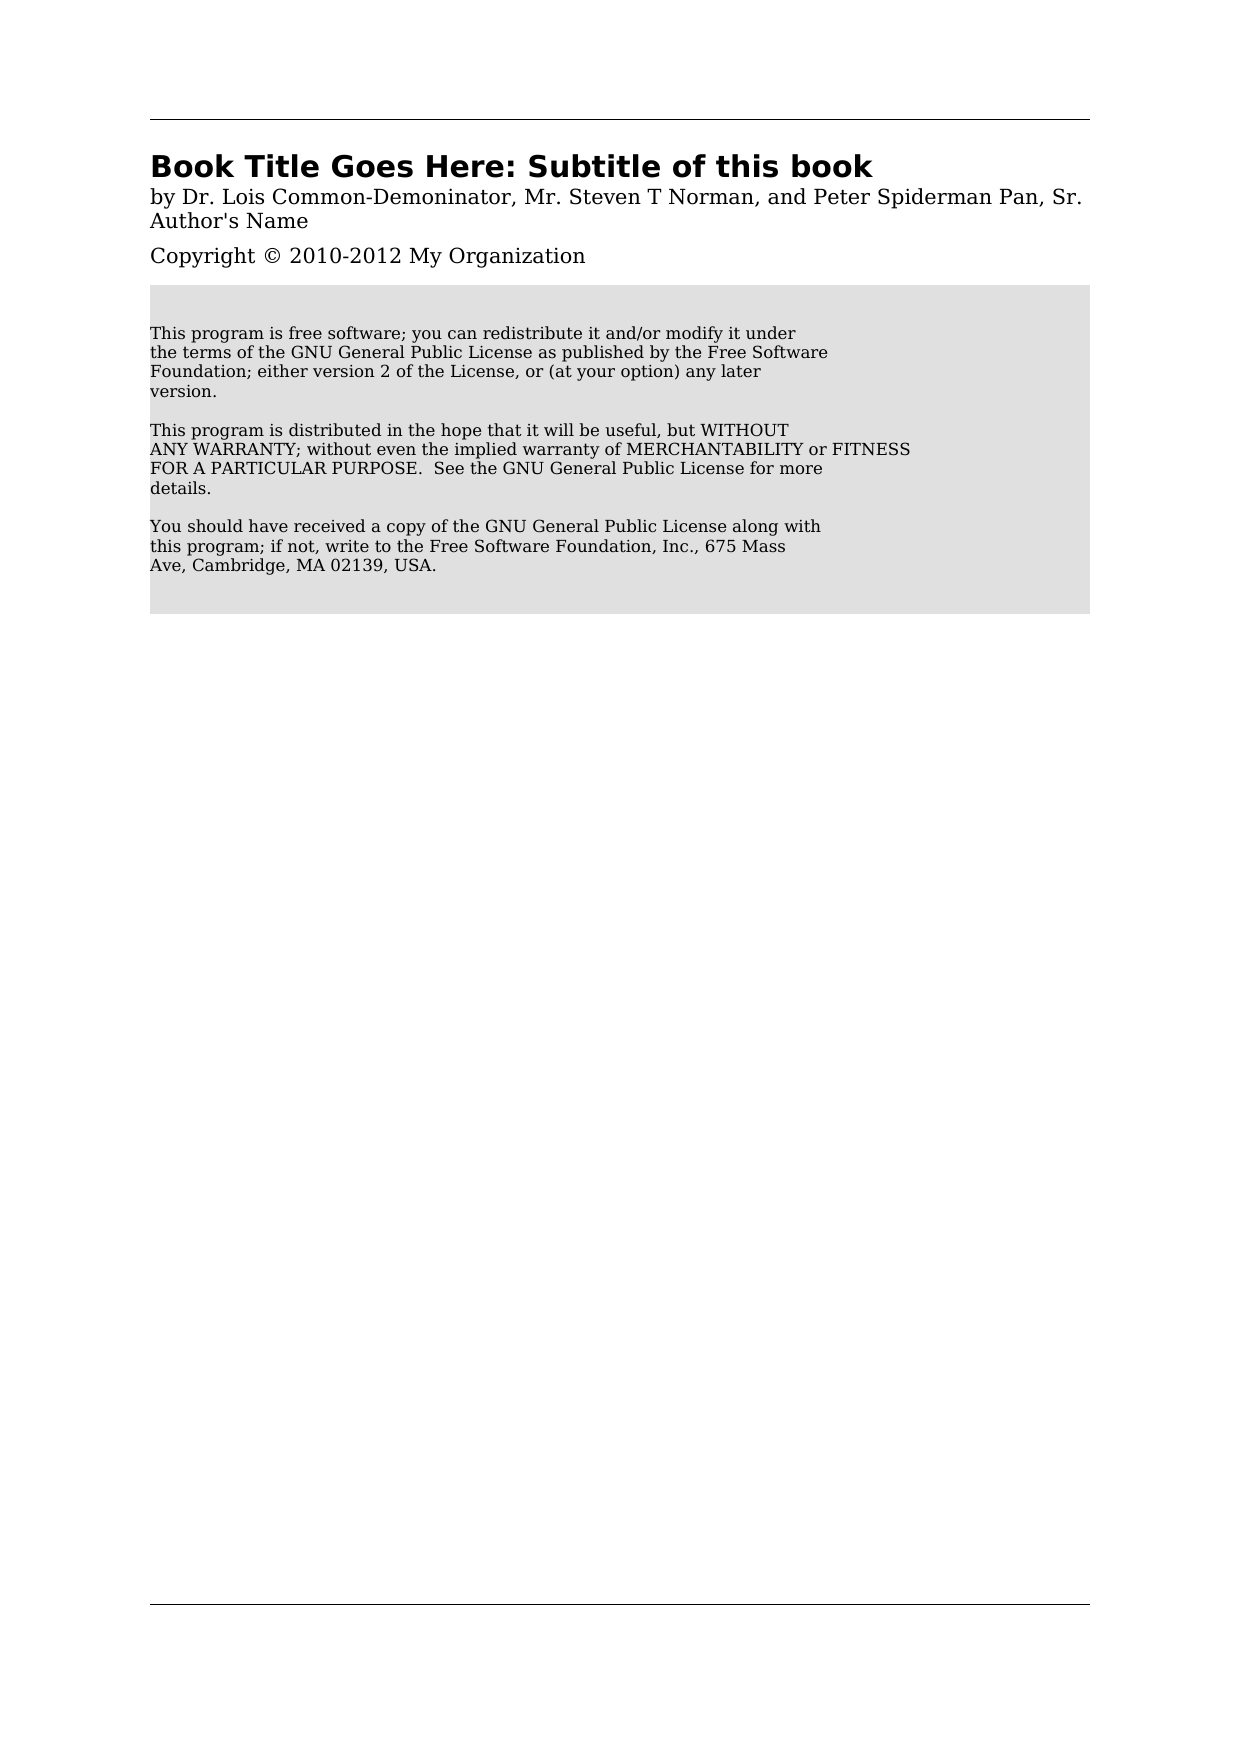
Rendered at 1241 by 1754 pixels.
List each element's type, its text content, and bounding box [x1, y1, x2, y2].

text Author's Name [150, 209, 1090, 233]
text by Dr. Lois Common-Demoninator, Mr. Steven T Norman, and Peter Spiderman Pan, Sr. [150, 185, 1090, 209]
text Book Title Goes Here: Subtitle of this book [150, 150, 1090, 185]
text This program is free software; you can redistribute it and/or modify it under the terms of the GNU General Public License as published by the Free Software Foundation; either version 2 of the License, or (at your option) any later version. This program is distributed in the hope that it will be useful, but WITHOUT ANY WARRANTY; without even the implied warranty of MERCHANTABILITY or FITNESS FOR A PARTICULAR PURPOSE. See the GNU General Public License for more details. You should have received a copy of the GNU General Public License along with this program; if not, write to the Free Software Foundation, Inc., 675 Mass Ave, Cambridge, MA 02139, USA. [150, 285, 1090, 614]
text Copyright © 2010-2012 My Organization [150, 244, 1090, 268]
